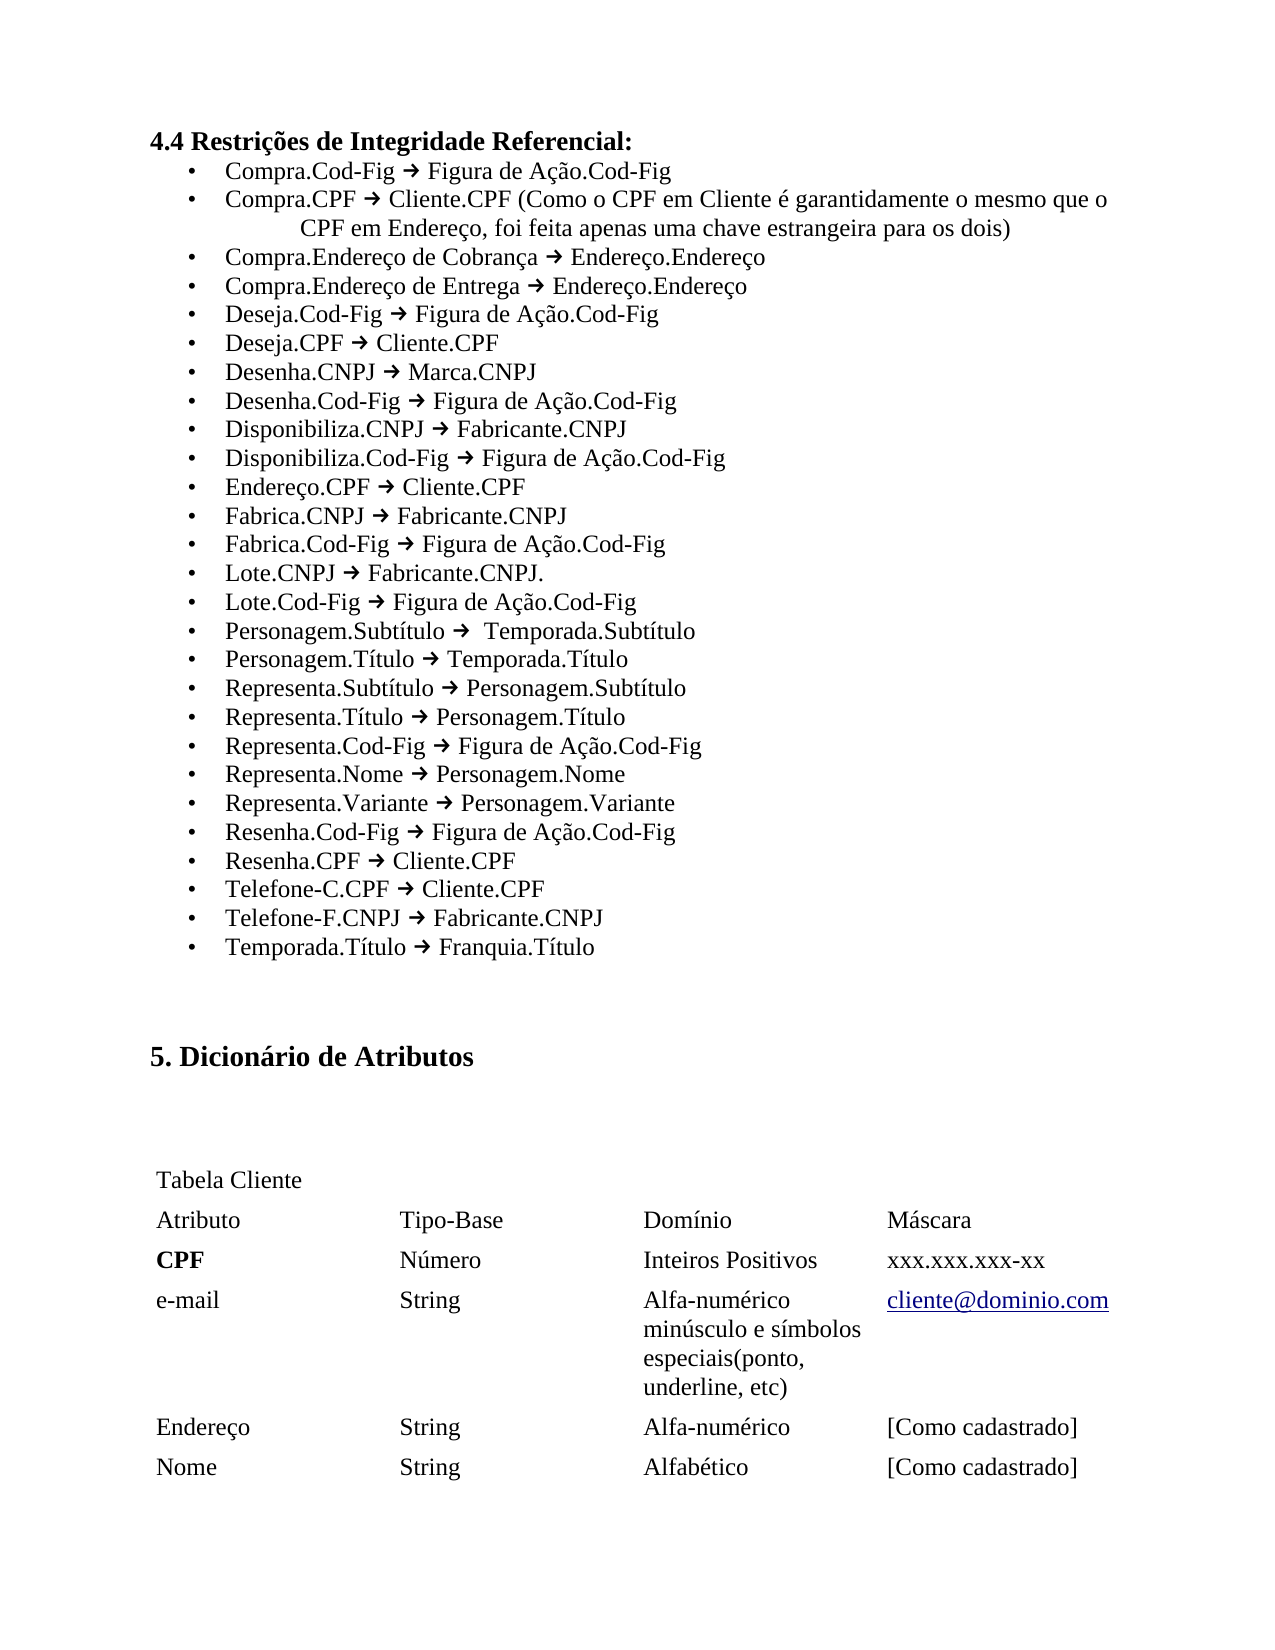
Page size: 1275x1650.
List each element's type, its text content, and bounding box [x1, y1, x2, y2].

list Deseja.CPF → Cliente.CPF [187, 328, 1125, 357]
table_cell Tipo-Base [394, 1200, 637, 1240]
list Personagem.Título → Temporada.Título [187, 644, 1125, 673]
list Compra.Endereço de Entrega → Endereço.Endereço [187, 271, 1125, 299]
text 5. Dicionário de Atributos [150, 1039, 1125, 1073]
table_cell String [394, 1447, 637, 1487]
table_cell [Como cadastrado] [881, 1406, 1125, 1447]
list Compra.Cod-Fig → Figura de Ação.Cod-Fig [187, 156, 1125, 184]
table_cell String [394, 1406, 637, 1447]
list Compra.Endereço de Cobrança → Endereço.Endereço [187, 242, 1125, 271]
table_cell cliente@dominio.com [881, 1280, 1125, 1406]
table_cell Domínio [638, 1200, 881, 1240]
list Representa.Subtítulo → Personagem.Subtítulo [187, 673, 1125, 702]
table_cell Endereço [150, 1406, 394, 1447]
table_cell [Como cadastrado] [881, 1447, 1125, 1487]
table_cell Máscara [881, 1200, 1125, 1240]
list Representa.Título → Personagem.Título [187, 702, 1125, 731]
list Representa.Cod-Fig → Figura de Ação.Cod-Fig [187, 731, 1125, 759]
list Fabrica.CNPJ → Fabricante.CNPJ [187, 501, 1125, 529]
table_cell Alfabético [638, 1447, 881, 1487]
list Lote.Cod-Fig → Figura de Ação.Cod-Fig [187, 587, 1125, 616]
table_cell Alfa-numérico minúsculo e símbolos especiais(ponto, underline, etc) [638, 1280, 881, 1406]
list Disponibiliza.Cod-Fig → Figura de Ação.Cod-Fig [187, 443, 1125, 472]
list Fabrica.Cod-Fig → Figura de Ação.Cod-Fig [187, 529, 1125, 558]
list Desenha.CNPJ → Marca.CNPJ [187, 357, 1125, 386]
table_cell String [394, 1280, 637, 1406]
list Deseja.Cod-Fig → Figura de Ação.Cod-Fig [187, 299, 1125, 328]
list Telefone-F.CNPJ → Fabricante.CNPJ [187, 903, 1125, 932]
table_cell CPF [150, 1240, 394, 1280]
list Representa.Variante → Personagem.Variante [187, 788, 1125, 817]
table_cell Alfa-numérico [638, 1406, 881, 1447]
table_cell Inteiros Positivos [638, 1240, 881, 1280]
table_cell e-mail [150, 1280, 394, 1406]
list Temporada.Título → Franquia.Título [187, 932, 1125, 961]
table_cell xxx.xxx.xxx-xx [881, 1240, 1125, 1280]
list Resenha.Cod-Fig → Figura de Ação.Cod-Fig [187, 817, 1125, 846]
list Personagem.Subtítulo → Temporada.Subtítulo [187, 616, 1125, 644]
list Telefone-C.CPF → Cliente.CPF [187, 874, 1125, 903]
list Lote.CNPJ → Fabricante.CNPJ. [187, 558, 1125, 587]
list Endereço.CPF → Cliente.CPF [187, 472, 1125, 501]
table_cell Atributo [150, 1200, 394, 1240]
list Desenha.Cod-Fig → Figura de Ação.Cod-Fig [187, 386, 1125, 414]
list Compra.CPF → Cliente.CPF (Como o CPF em Cliente é garantidamente o mesmo que o CPF em Endereço, foi feita apenas uma chave estrangeira para os dois) [187, 184, 1125, 242]
list Resenha.CPF → Cliente.CPF [187, 846, 1125, 874]
list Representa.Nome → Personagem.Nome [187, 759, 1125, 788]
list Disponibiliza.CNPJ → Fabricante.CNPJ [187, 414, 1125, 443]
table_cell Nome [150, 1447, 394, 1487]
table_cell Número [394, 1240, 637, 1280]
text 4.4 Restrições de Integridade Referencial: [150, 124, 1125, 156]
table_header Tabela Cliente [150, 1159, 394, 1199]
